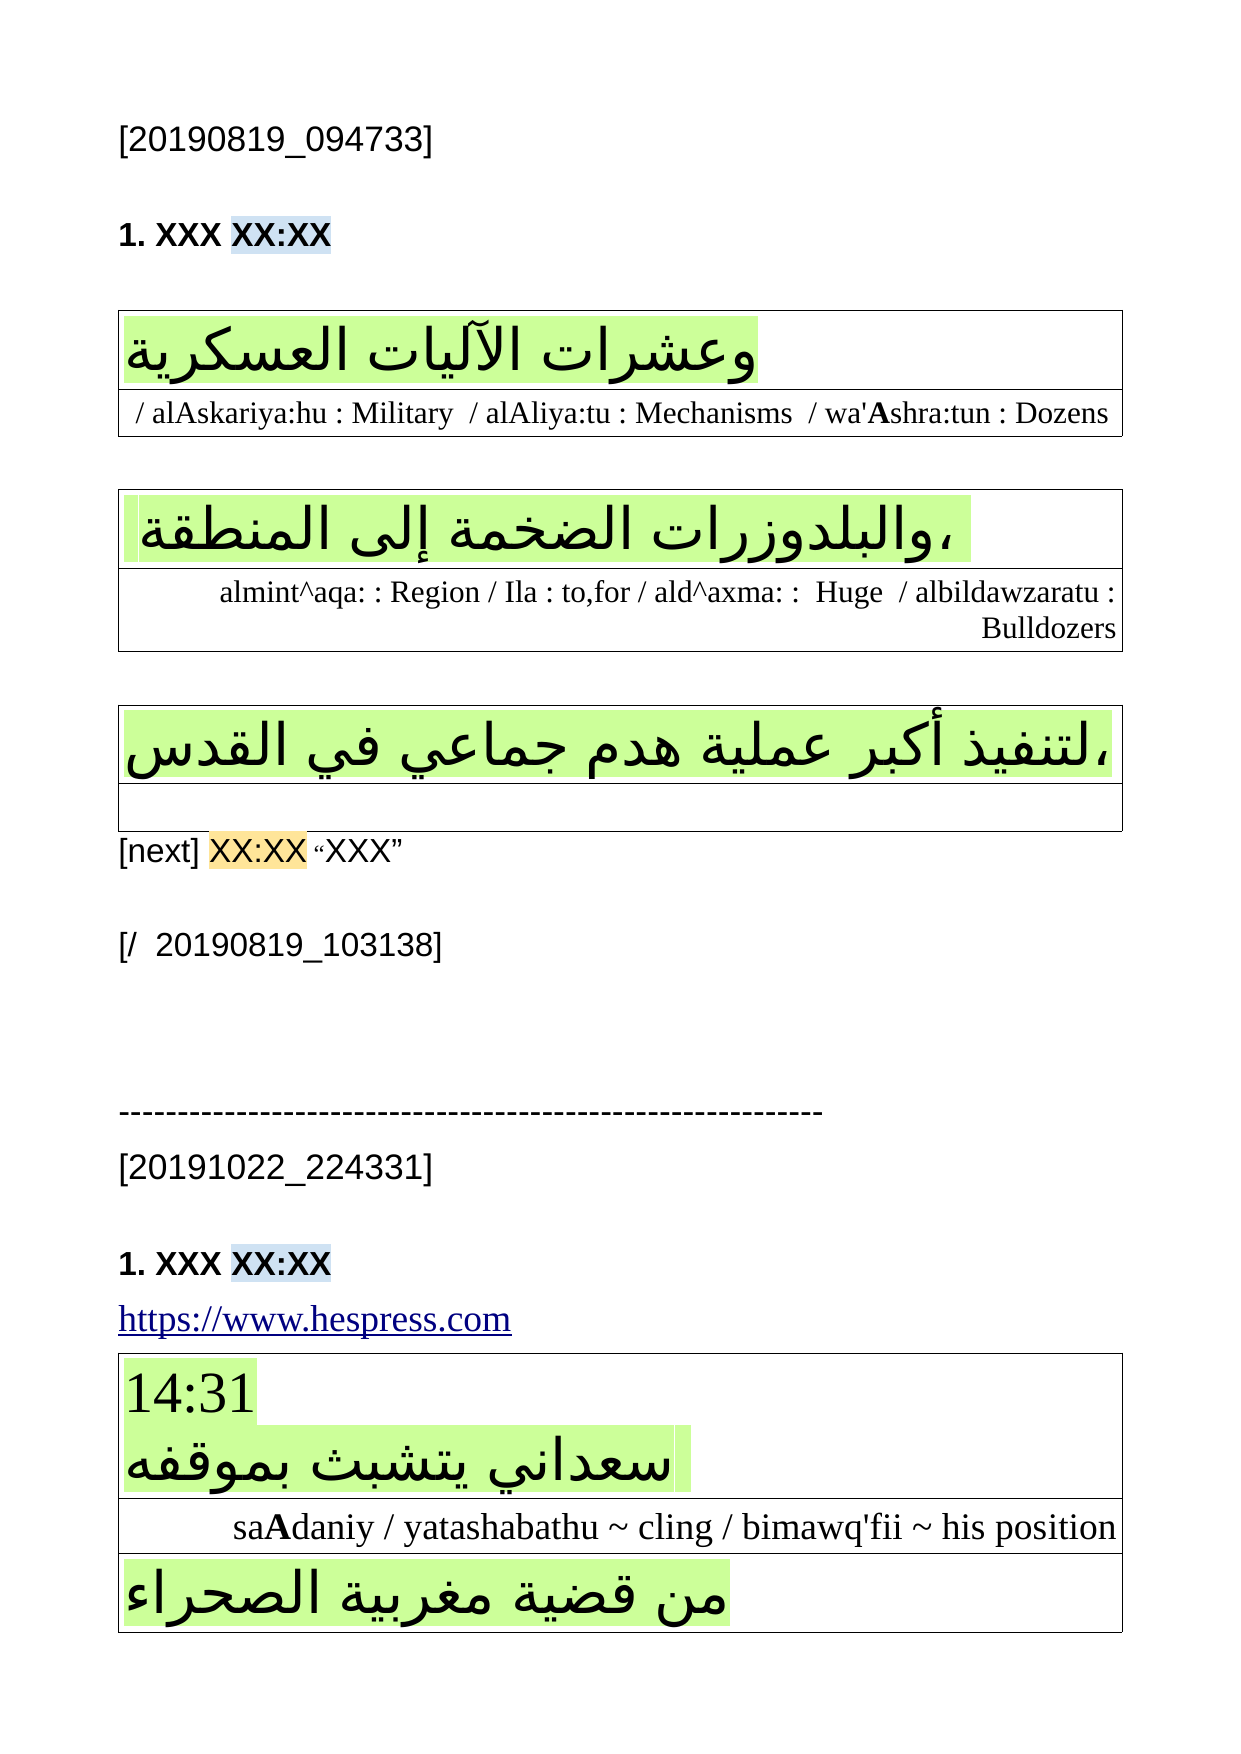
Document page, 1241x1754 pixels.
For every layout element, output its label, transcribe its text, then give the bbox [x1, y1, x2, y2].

table_cell [119, 784, 1122, 831]
text ------------------------------------------------------------ [118, 1090, 1122, 1131]
text 1. XXX XX:XX [118, 1244, 1122, 1282]
table_cell saAdaniy / yatashabathu ~ cling / bimawq'fii ~ his position [119, 1499, 1122, 1553]
table_header لتنفيذ أكبر عملية هدم جماعي في القدس، [119, 706, 1122, 783]
table_cell almint^aqa: : Region / Ila : to,for / ald^axma: : Huge / albildawzaratu : Bulldozers [119, 569, 1122, 651]
text 1. XXX XX:XX [118, 216, 1122, 254]
text [20191022_224331] [118, 1146, 1122, 1187]
table_header 14:31 سعداني يتشبث بموقفه [119, 1354, 1122, 1498]
text [next] XX:XX “XXX” [118, 832, 1122, 869]
table_header والبلدوزرات الضخمة إلى المنطقة، [119, 490, 1122, 568]
text [/ 20190819_103138] [118, 925, 1122, 963]
table_cell من قضية مغربية الصحراء [119, 1554, 1122, 1632]
text https://www.hespress.com [118, 1297, 1122, 1340]
table_header وعشرات الآليات العسكرية [119, 311, 1122, 388]
table_cell / alAskariya:hu : Military / alAliya:tu : Mechanisms / wa'Ashra:tun : Dozens [119, 390, 1122, 436]
text [20190819_094733] [118, 118, 1122, 159]
